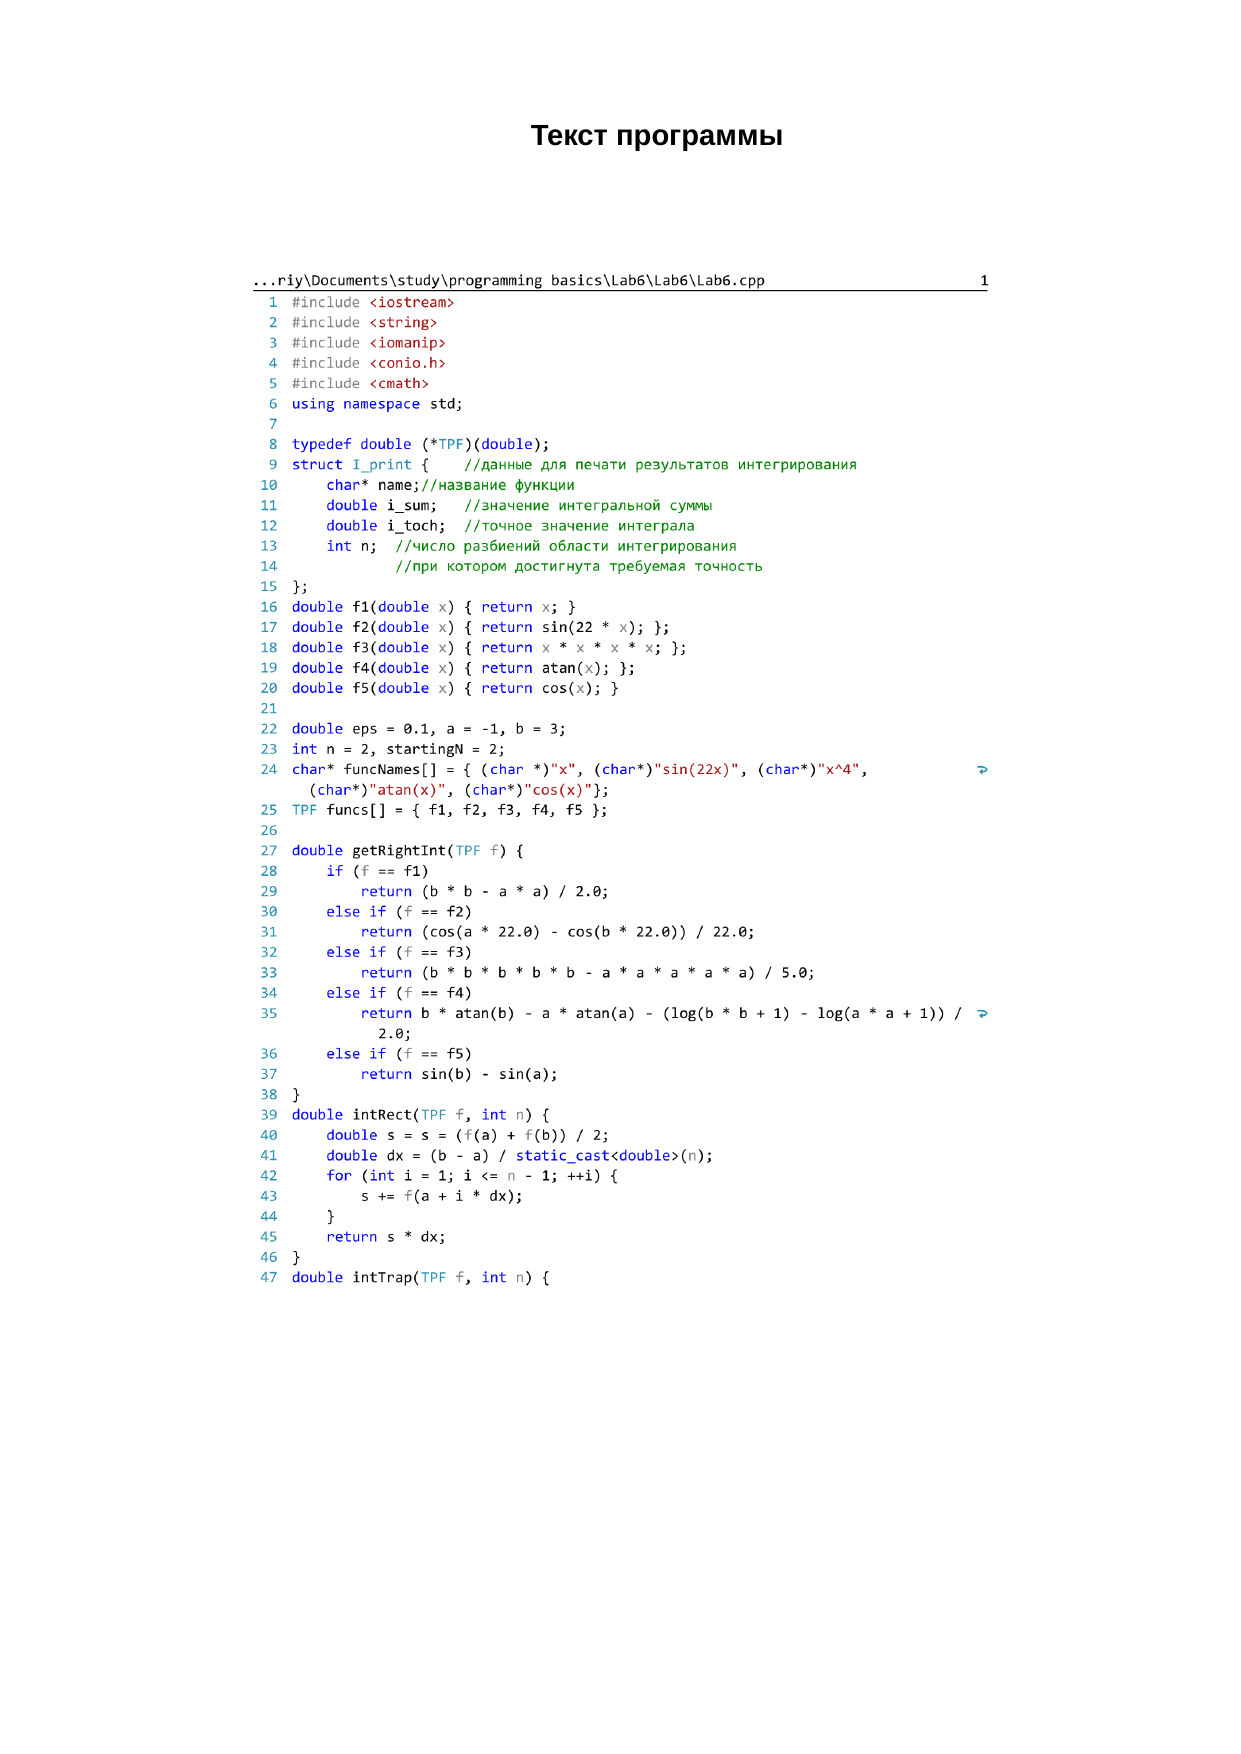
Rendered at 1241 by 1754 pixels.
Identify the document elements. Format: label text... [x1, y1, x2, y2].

text Текст программы [148, 118, 1122, 152]
picture [132, 151, 1108, 1413]
